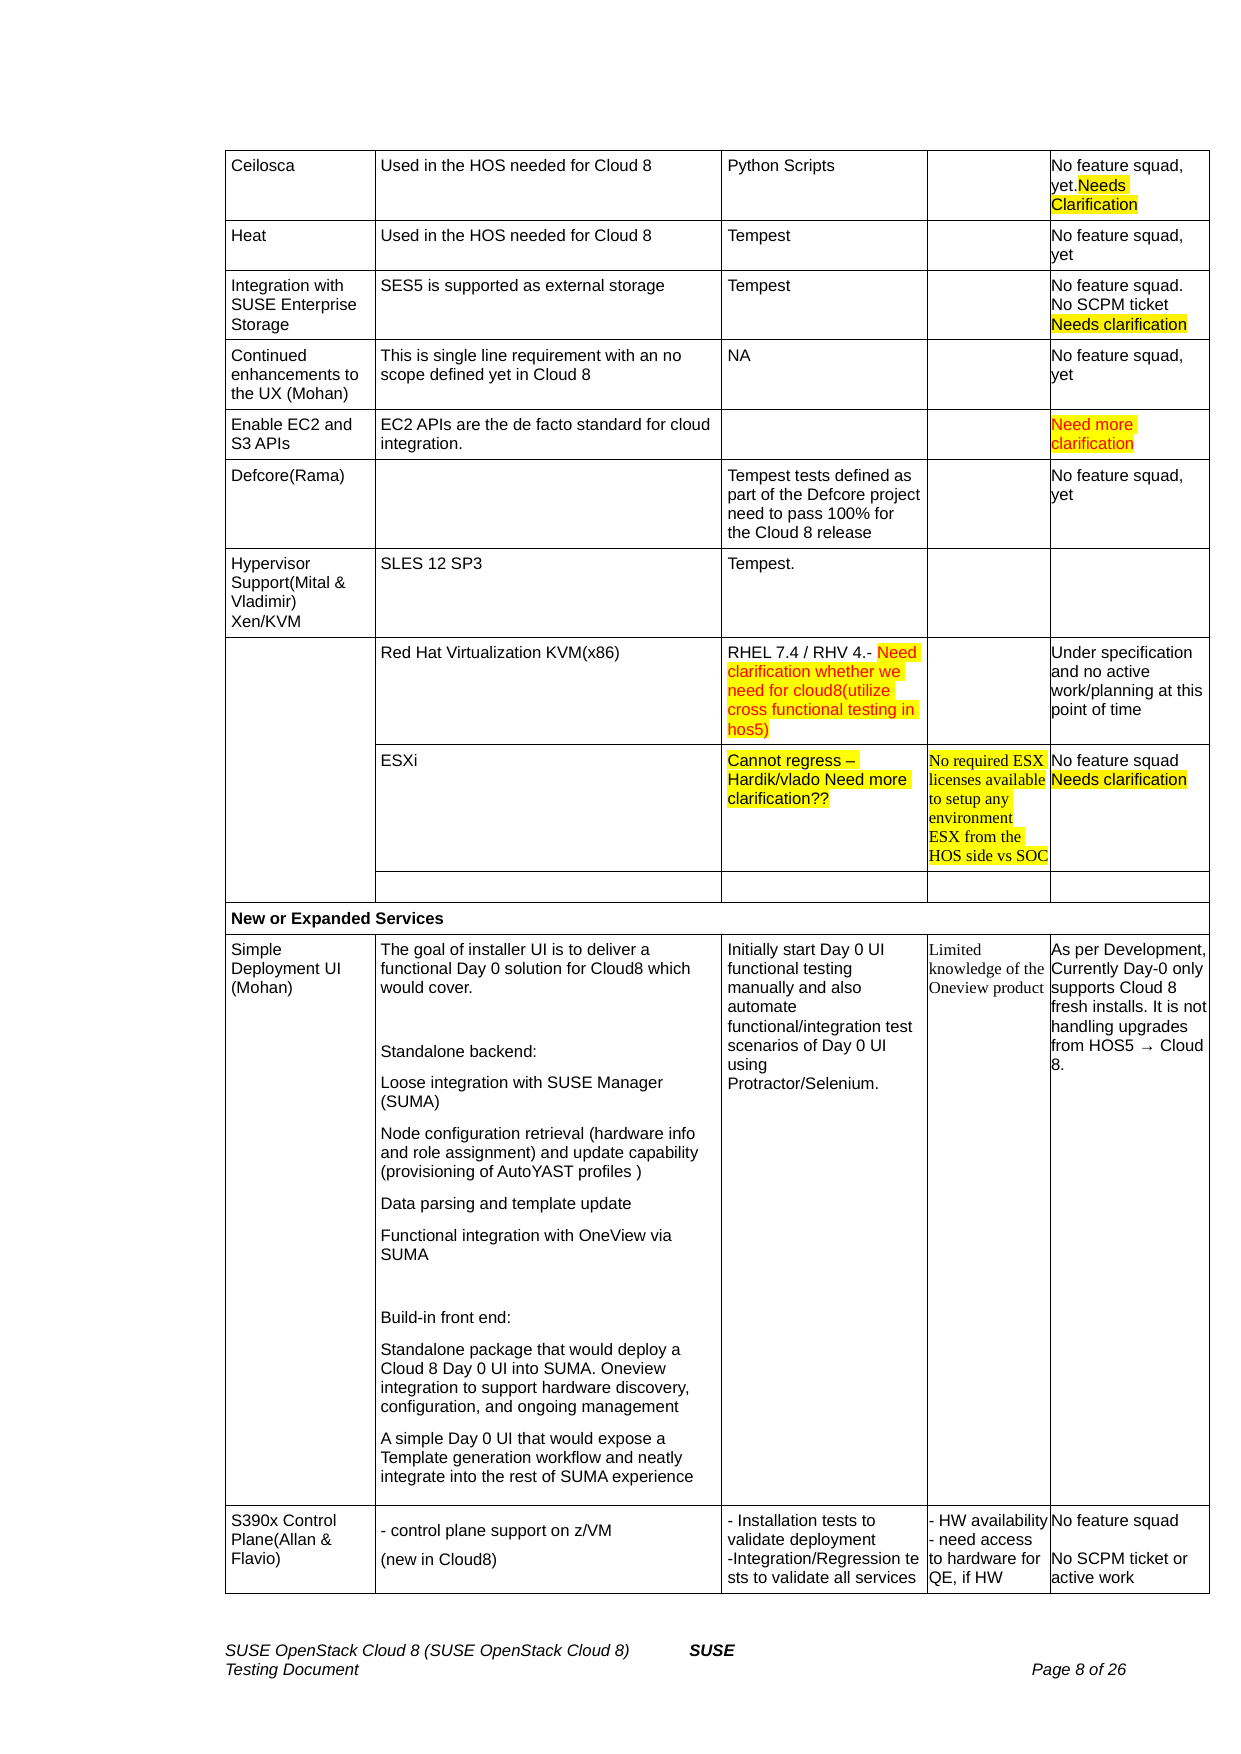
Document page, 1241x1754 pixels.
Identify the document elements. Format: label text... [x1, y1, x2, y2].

table_cell [928, 271, 1050, 339]
table_cell Used in the HOS needed for Cloud 8 [376, 221, 721, 270]
table_cell No feature squad, yet.Needs Clarification [1051, 151, 1209, 219]
table_cell As per Development, Currently Day-0 only supports Cloud 8 fresh installs. It is not handling upgrades from HOS5 → Cloud 8. [1051, 935, 1209, 1504]
table_cell RHEL 7.4 / RHV 4.- Need clarification whether we need for cloud8(utilize cross functional testing in hos5) [722, 638, 927, 744]
table_cell Used in the HOS needed for Cloud 8 [376, 151, 721, 219]
table_cell Tempest tests defined as part of the Defcore project need to pass 100% for the Cloud 8 release [722, 460, 927, 548]
table_cell ESXi [376, 745, 721, 871]
table_cell New or Expanded Services [226, 903, 1209, 933]
table_cell Tempest [722, 221, 927, 270]
table_cell [928, 221, 1050, 270]
table_cell No required ESX licenses available to setup any environment ESX from the HOS side vs SOC [928, 745, 1050, 871]
table_cell No feature squad No SCPM ticket or active work [1051, 1506, 1209, 1593]
table_cell SLES 12 SP3 [376, 549, 721, 636]
table_cell - control plane support on z/VM (new in Cloud8) [376, 1506, 721, 1593]
table_cell Tempest. [722, 549, 927, 636]
table_cell [1051, 872, 1209, 902]
table_cell No feature squad. No SCPM ticket Needs clarification [1051, 271, 1209, 339]
table_cell Cannot regress – Hardik/vlado Need more clarification?? [722, 745, 927, 871]
table_cell Need more clarification [1051, 410, 1209, 459]
table_cell [928, 460, 1050, 548]
table_cell Integration with SUSE Enterprise Storage [226, 271, 375, 339]
table_cell Initially start Day 0 UI functional testing manually and also automate functional/integration test scenarios of Day 0 UI using Protractor/Selenium. [722, 935, 927, 1504]
table_cell Enable EC2 and S3 APIs [226, 410, 375, 459]
table_cell No feature squad, yet [1051, 221, 1209, 270]
table_cell Red Hat Virtualization KVM(x86) [376, 638, 721, 744]
table_cell [226, 638, 375, 902]
table_cell NA [722, 340, 927, 409]
table_cell Tempest [722, 271, 927, 339]
table_cell [928, 549, 1050, 636]
table_cell EC2 APIs are the de facto standard for cloud integration. [376, 410, 721, 459]
table_cell No feature squad Needs clarification [1051, 745, 1209, 871]
table_cell Defcore(Rama) [226, 460, 375, 548]
table_cell Ceilosca [226, 151, 375, 219]
table_cell Limited knowledge of the Oneview product [928, 935, 1050, 1504]
table_cell [376, 872, 721, 902]
table_cell Under specification and no active work/planning at this point of time [1051, 638, 1209, 744]
table_cell [928, 340, 1050, 409]
table_cell Python Scripts [722, 151, 927, 219]
table_cell Hypervisor Support(Mital & Vladimir) Xen/KVM [226, 549, 375, 636]
table_cell Simple Deployment UI (Mohan) [226, 935, 375, 1504]
table_cell Continued enhancements to the UX (Mohan) [226, 340, 375, 409]
table_cell No feature squad, yet [1051, 340, 1209, 409]
table_cell [722, 410, 927, 459]
table_cell [928, 872, 1050, 902]
table_cell Heat [226, 221, 375, 270]
table_cell [928, 638, 1050, 744]
table_cell - HW availability - need access to hardware for QE, if HW [928, 1506, 1050, 1593]
table_cell This is single line requirement with an no scope defined yet in Cloud 8 [376, 340, 721, 409]
table_cell The goal of installer UI is to deliver a functional Day 0 solution for Cloud8 which would cover. Standalone backend: Loose integration with SUSE Manager (SUMA) Node configuration retrieval (hardware info and role assignment) and update capability (provisioning of AutoYAST profiles ) Data parsing and template update Functional integration with OneView via SUMA Build-in front end: Standalone package that would deploy a Cloud 8 Day 0 UI into SUMA. Oneview integration to support hardware discovery, configuration, and ongoing management A simple Day 0 UI that would expose a Template generation workflow and neatly integrate into the rest of SUMA experience [376, 935, 721, 1504]
table_cell [928, 410, 1050, 459]
table_cell [722, 872, 927, 902]
table_cell SES5 is supported as external storage [376, 271, 721, 339]
table_cell S390x Control Plane(Allan & Flavio) [226, 1506, 375, 1593]
table_cell - Installation tests to validate deployment -Integration/Regression tests to validate all services [722, 1506, 927, 1593]
table_cell [1051, 549, 1209, 636]
table_cell [376, 460, 721, 548]
table_cell No feature squad, yet [1051, 460, 1209, 548]
table_cell [928, 151, 1050, 219]
